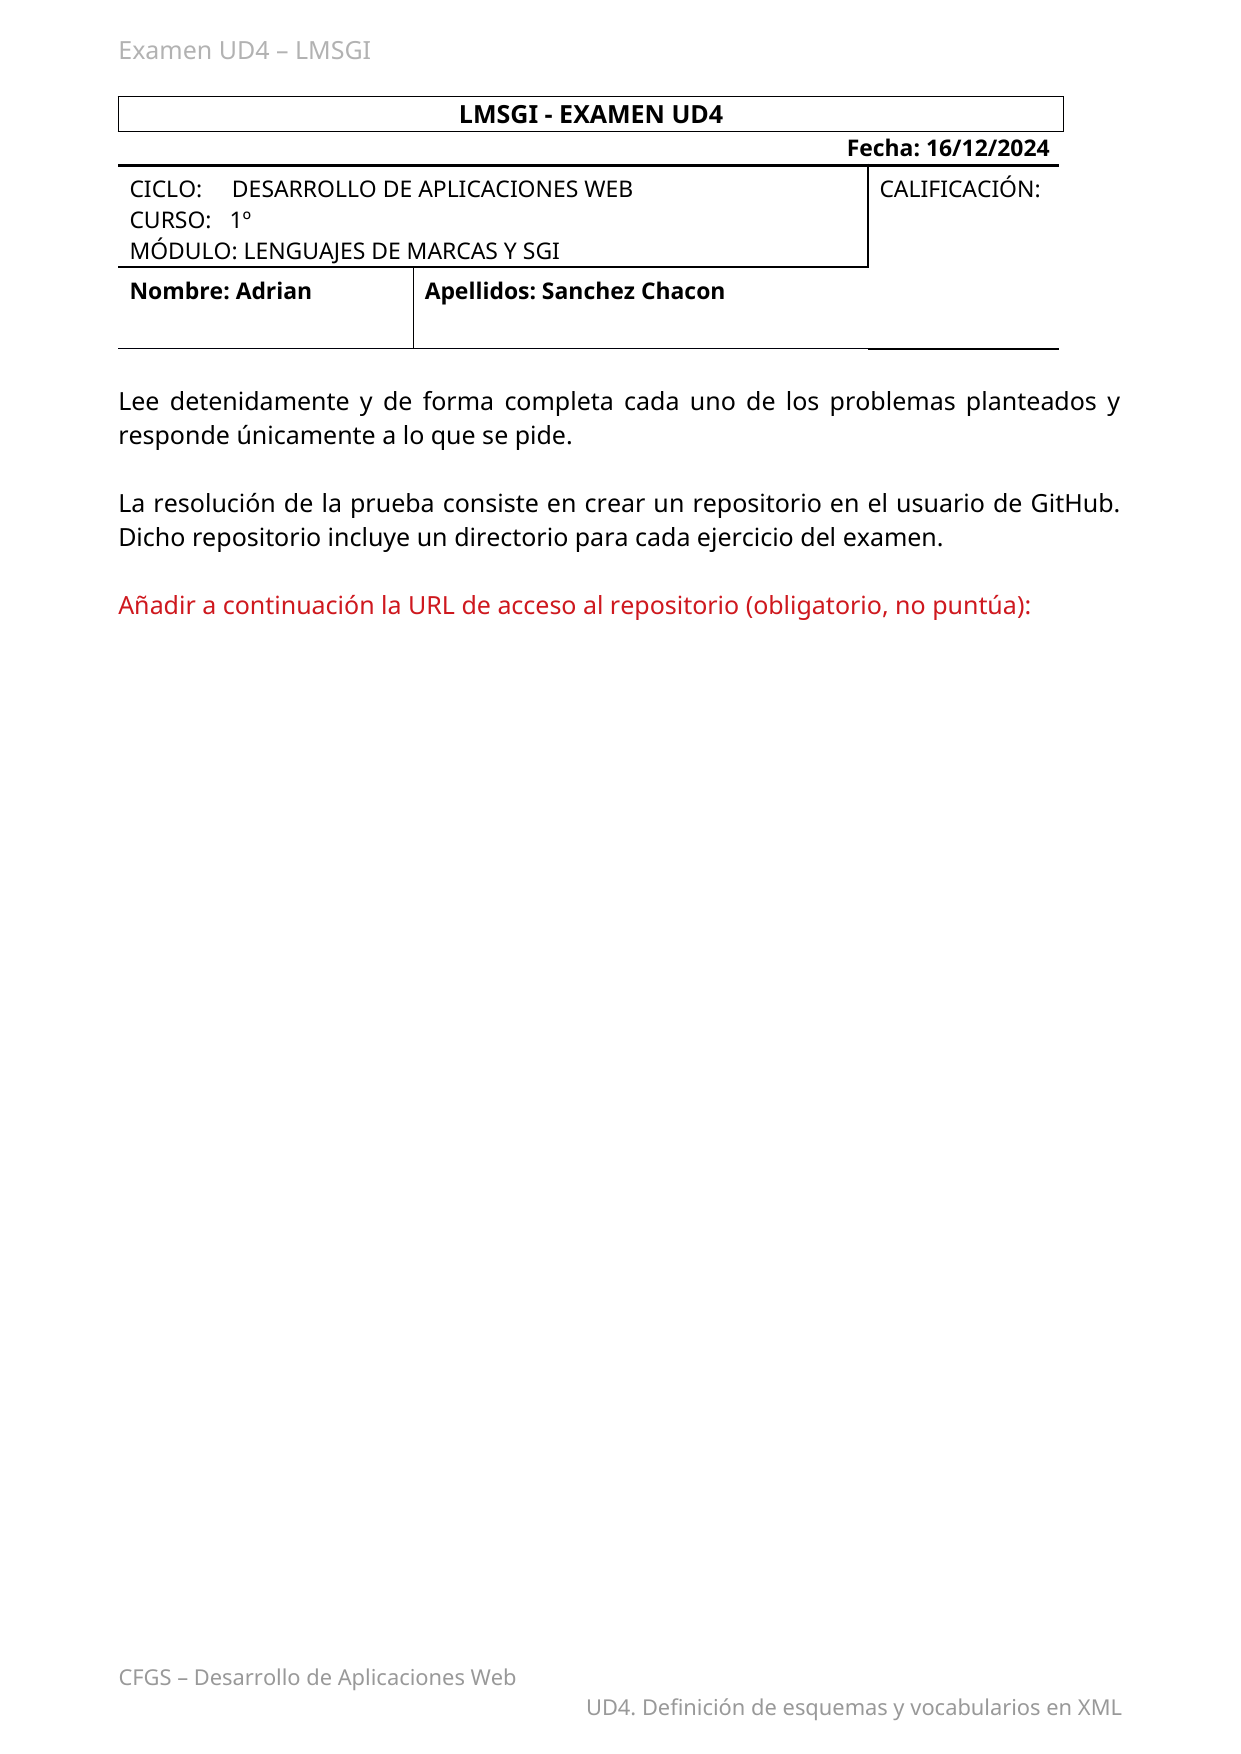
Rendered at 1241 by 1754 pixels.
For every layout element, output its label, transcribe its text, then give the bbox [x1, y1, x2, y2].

table_header CALIFICACIÓN: [868, 167, 1059, 348]
table_header CICLO: DESARROLLO DE APLICACIONES WEB CURSO: 1º MÓDULO: LENGUAJES DE MARCAS Y SGI [118, 167, 867, 266]
text La resolución de la prueba consiste en crear un repositorio en el usuario de GitHub. Dicho repositorio incluye un directorio para cada ejercicio del examen. [118, 486, 1122, 554]
text Lee detenidamente y de forma completa cada uno de los problemas planteados y responde únicamente a lo que se pide. [118, 383, 1122, 452]
text Fecha: 16/12/2024 [118, 132, 1122, 163]
table_cell Nombre: Adrian [118, 268, 413, 307]
table_cell Apellidos: Sanchez Chacon [414, 268, 868, 307]
text Añadir a continuación la URL de acceso al repositorio (obligatorio, no puntúa): [118, 588, 1122, 622]
table_header LMSGI - EXAMEN UD4 [119, 97, 1063, 131]
table_cell [414, 307, 868, 348]
table_cell [118, 307, 413, 348]
